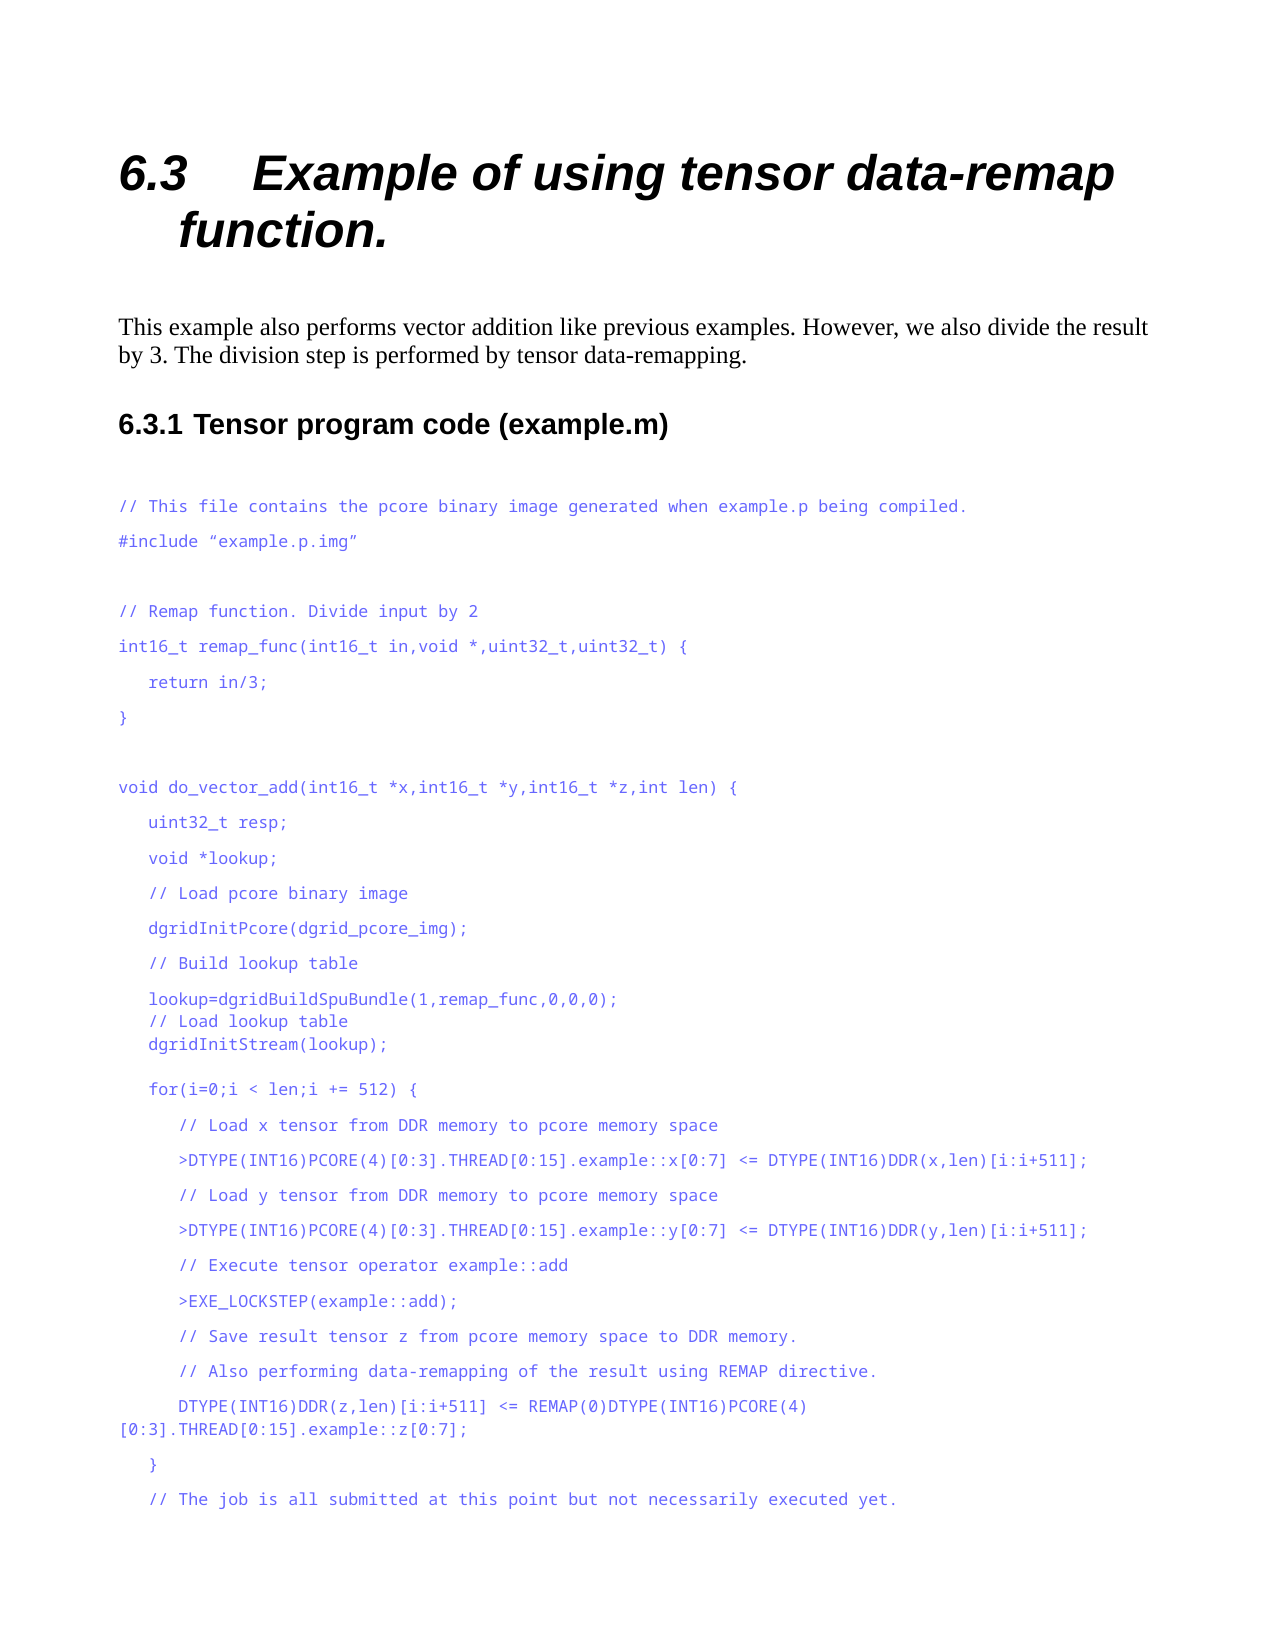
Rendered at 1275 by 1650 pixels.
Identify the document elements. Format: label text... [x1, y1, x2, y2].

text // Remap function. Divide input by 2 [118, 600, 1157, 622]
subtitle Tensor program code (example.m) [118, 407, 1157, 440]
text // Build lookup table [118, 952, 1157, 974]
text This example also performs vector addition like previous examples. However, we also divide the result by 3. The division step is performed by tensor data-remapping. [118, 312, 1157, 369]
text // Load x tensor from DDR memory to pcore memory space [118, 1113, 1157, 1136]
text // Load pcore binary image [118, 881, 1157, 904]
text // Load y tensor from DDR memory to pcore memory space [118, 1183, 1157, 1206]
text } [118, 705, 1157, 728]
text lookup=dgridBuildSpuBundle(1,remap_func,0,0,0); [118, 987, 1157, 1010]
text DTYPE(INT16)DDR(z,len)[i:i+511] <= REMAP(0)DTYPE(INT16)PCORE(4)[0:3].THREAD[0:15].example::z[0:7]; [118, 1395, 1157, 1440]
text int16_t remap_func(int16_t in,void *,uint32_t,uint32_t) { [118, 635, 1157, 658]
text for(i=0;i < len;i += 512) { [118, 1078, 1157, 1101]
text // Save result tensor z from pcore memory space to DDR memory. [118, 1324, 1157, 1347]
text // This file contains the pcore binary image generated when example.p being compiled. [118, 494, 1157, 517]
text // Execute tensor operator example::add [118, 1254, 1157, 1277]
text >DTYPE(INT16)PCORE(4)[0:3].THREAD[0:15].example::y[0:7] <= DTYPE(INT16)DDR(y,len)[i:i+511]; [118, 1219, 1157, 1241]
text #include “example.p.img” [118, 529, 1157, 552]
text void *lookup; [118, 846, 1157, 869]
text // Load lookup table [118, 1010, 1157, 1032]
text >DTYPE(INT16)PCORE(4)[0:3].THREAD[0:15].example::x[0:7] <= DTYPE(INT16)DDR(x,len)[i:i+511]; [118, 1148, 1157, 1171]
text void do_vector_add(int16_t *x,int16_t *y,int16_t *z,int len) { [118, 776, 1157, 798]
text uint32_t resp; [118, 811, 1157, 834]
text dgridInitStream(lookup); [118, 1032, 1157, 1055]
text return in/3; [118, 670, 1157, 693]
text dgridInitPcore(dgrid_pcore_img); [118, 917, 1157, 939]
text // Also performing data-remapping of the result using REMAP directive. [118, 1359, 1157, 1382]
text } [118, 1453, 1157, 1475]
text // The job is all submitted at this point but not necessarily executed yet. [118, 1488, 1157, 1511]
text >EXE_LOCKSTEP(example::add); [118, 1289, 1157, 1312]
subtitle Example of using tensor data-remap function. [118, 143, 1157, 258]
